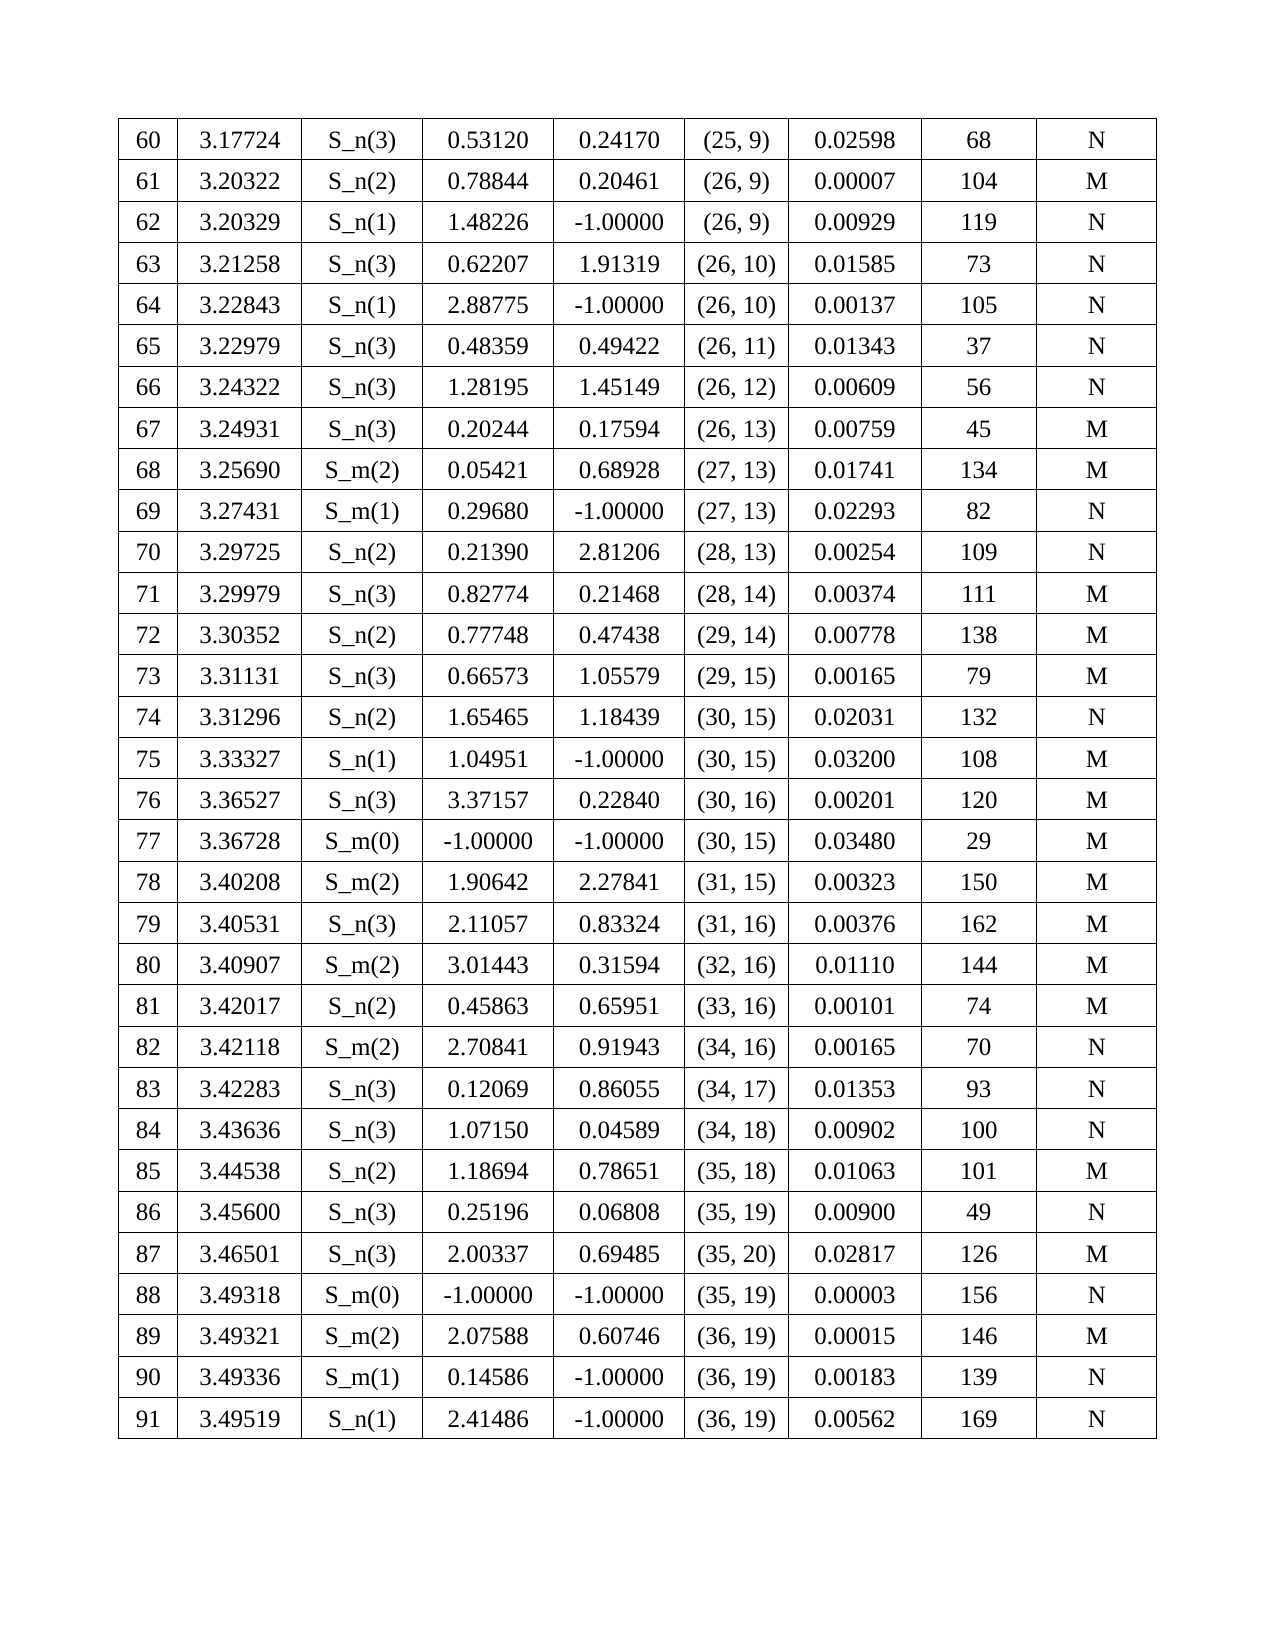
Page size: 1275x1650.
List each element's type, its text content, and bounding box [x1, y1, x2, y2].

table_cell 3.49336 [178, 1357, 301, 1397]
table_cell 0.17594 [554, 408, 684, 448]
table_cell 80 [119, 944, 177, 984]
table_cell S_n(3) [302, 243, 422, 283]
table_cell 1.07150 [423, 1109, 553, 1149]
table_cell 139 [922, 1357, 1036, 1397]
table_cell 0.62207 [423, 243, 553, 283]
table_cell 3.29725 [178, 532, 301, 572]
table_cell 3.25690 [178, 449, 301, 489]
table_cell 3.49318 [178, 1274, 301, 1314]
table_cell 2.07588 [423, 1315, 553, 1356]
table_cell 0.53120 [423, 119, 553, 159]
table_cell 0.78651 [554, 1150, 684, 1191]
table_cell -1.00000 [554, 1274, 684, 1314]
table_cell 76 [119, 779, 177, 819]
table_cell 0.00101 [789, 985, 921, 1026]
table_cell 0.66573 [423, 655, 553, 696]
table_cell 84 [119, 1109, 177, 1149]
table_cell 89 [119, 1315, 177, 1356]
table_cell N [1037, 1192, 1156, 1232]
table_cell 0.77748 [423, 614, 553, 654]
table_cell 79 [119, 903, 177, 943]
table_cell 3.31131 [178, 655, 301, 696]
table_cell S_n(1) [302, 284, 422, 324]
table_cell -1.00000 [554, 820, 684, 861]
table_cell -1.00000 [554, 738, 684, 778]
table_cell 100 [922, 1109, 1036, 1149]
table_cell (31, 15) [685, 862, 788, 902]
table_cell M [1037, 738, 1156, 778]
table_cell 0.00201 [789, 779, 921, 819]
table_cell (26, 13) [685, 408, 788, 448]
table_cell M [1037, 160, 1156, 201]
table_cell N [1037, 243, 1156, 283]
table_cell S_n(2) [302, 1150, 422, 1191]
table_cell N [1037, 1068, 1156, 1108]
table_cell S_n(1) [302, 1398, 422, 1438]
table_cell N [1037, 1274, 1156, 1314]
table_cell 126 [922, 1233, 1036, 1273]
table_cell 77 [119, 820, 177, 861]
table_cell (30, 15) [685, 820, 788, 861]
table_cell 68 [119, 449, 177, 489]
table_cell S_n(2) [302, 532, 422, 572]
table_cell M [1037, 862, 1156, 902]
table_cell N [1037, 202, 1156, 242]
table_cell (36, 19) [685, 1398, 788, 1438]
table_cell S_m(1) [302, 490, 422, 531]
table_cell 3.20329 [178, 202, 301, 242]
table_cell S_m(0) [302, 820, 422, 861]
table_cell S_m(1) [302, 1357, 422, 1397]
table_cell 79 [922, 655, 1036, 696]
table_cell 111 [922, 573, 1036, 613]
table_cell 49 [922, 1192, 1036, 1232]
table_cell 3.36728 [178, 820, 301, 861]
table_cell 3.31296 [178, 697, 301, 737]
table_cell 3.17724 [178, 119, 301, 159]
table_cell 87 [119, 1233, 177, 1273]
table_cell 144 [922, 944, 1036, 984]
table_cell 3.30352 [178, 614, 301, 654]
table_cell S_m(2) [302, 1027, 422, 1067]
table_cell 3.42118 [178, 1027, 301, 1067]
table_cell 0.01353 [789, 1068, 921, 1108]
table_cell 72 [119, 614, 177, 654]
table_cell 0.12069 [423, 1068, 553, 1108]
table_cell 3.33327 [178, 738, 301, 778]
table_cell (26, 9) [685, 160, 788, 201]
table_cell 169 [922, 1398, 1036, 1438]
table_cell 90 [119, 1357, 177, 1397]
table_cell 70 [922, 1027, 1036, 1067]
table_cell 3.49321 [178, 1315, 301, 1356]
table_cell 0.01585 [789, 243, 921, 283]
table_cell 1.28195 [423, 367, 553, 407]
table_cell -1.00000 [423, 1274, 553, 1314]
table_cell 81 [119, 985, 177, 1026]
table_cell 3.24322 [178, 367, 301, 407]
table_cell 1.65465 [423, 697, 553, 737]
table_cell (34, 17) [685, 1068, 788, 1108]
table_cell 3.45600 [178, 1192, 301, 1232]
table_cell 134 [922, 449, 1036, 489]
table_cell 3.24931 [178, 408, 301, 448]
table_cell 0.00003 [789, 1274, 921, 1314]
table_cell 66 [119, 367, 177, 407]
table_cell 0.68928 [554, 449, 684, 489]
table_cell 65 [119, 325, 177, 366]
table_cell 0.78844 [423, 160, 553, 201]
table_cell 0.48359 [423, 325, 553, 366]
table_cell 120 [922, 779, 1036, 819]
table_cell 2.81206 [554, 532, 684, 572]
table_cell M [1037, 779, 1156, 819]
table_cell 0.00778 [789, 614, 921, 654]
table_cell S_n(3) [302, 367, 422, 407]
table_cell 0.25196 [423, 1192, 553, 1232]
table_cell S_n(3) [302, 1068, 422, 1108]
table_cell S_m(2) [302, 944, 422, 984]
table_cell 0.02817 [789, 1233, 921, 1273]
table_cell 108 [922, 738, 1036, 778]
table_cell 2.11057 [423, 903, 553, 943]
table_cell M [1037, 573, 1156, 613]
table_cell 3.37157 [423, 779, 553, 819]
table_cell (26, 10) [685, 243, 788, 283]
table_cell 0.01063 [789, 1150, 921, 1191]
table_cell (25, 9) [685, 119, 788, 159]
table_cell (28, 13) [685, 532, 788, 572]
table_cell 0.47438 [554, 614, 684, 654]
table_cell 0.20244 [423, 408, 553, 448]
table_cell 1.91319 [554, 243, 684, 283]
table_cell 91 [119, 1398, 177, 1438]
table_cell 0.22840 [554, 779, 684, 819]
table_cell 2.27841 [554, 862, 684, 902]
table_cell 82 [922, 490, 1036, 531]
table_cell 3.40531 [178, 903, 301, 943]
table_cell 3.42283 [178, 1068, 301, 1108]
table_cell M [1037, 944, 1156, 984]
table_cell N [1037, 367, 1156, 407]
table_cell 0.00902 [789, 1109, 921, 1149]
table_cell 104 [922, 160, 1036, 201]
table_cell 0.00165 [789, 1027, 921, 1067]
table_cell N [1037, 697, 1156, 737]
table_cell 0.00562 [789, 1398, 921, 1438]
table_cell 88 [119, 1274, 177, 1314]
table_cell 0.21468 [554, 573, 684, 613]
table_cell 83 [119, 1068, 177, 1108]
table_cell (35, 19) [685, 1274, 788, 1314]
table_cell 71 [119, 573, 177, 613]
table_cell M [1037, 1233, 1156, 1273]
table_cell 60 [119, 119, 177, 159]
table_cell 0.00137 [789, 284, 921, 324]
table_cell 0.69485 [554, 1233, 684, 1273]
table_cell 0.03200 [789, 738, 921, 778]
table_cell M [1037, 614, 1156, 654]
table_cell S_n(2) [302, 697, 422, 737]
table_cell S_n(3) [302, 408, 422, 448]
table_cell M [1037, 655, 1156, 696]
table_cell 2.70841 [423, 1027, 553, 1067]
table_cell 1.05579 [554, 655, 684, 696]
table_cell (35, 19) [685, 1192, 788, 1232]
table_cell (36, 19) [685, 1357, 788, 1397]
table_cell 3.40907 [178, 944, 301, 984]
table_cell 62 [119, 202, 177, 242]
table_cell (27, 13) [685, 449, 788, 489]
table_cell S_n(2) [302, 985, 422, 1026]
table_cell 156 [922, 1274, 1036, 1314]
table_cell 1.90642 [423, 862, 553, 902]
table_cell 0.00609 [789, 367, 921, 407]
table_cell 74 [922, 985, 1036, 1026]
table_cell S_n(3) [302, 1109, 422, 1149]
table_cell 0.29680 [423, 490, 553, 531]
table_cell 150 [922, 862, 1036, 902]
table_cell 67 [119, 408, 177, 448]
table_cell M [1037, 408, 1156, 448]
table_cell 0.01741 [789, 449, 921, 489]
table_cell 86 [119, 1192, 177, 1232]
table_cell N [1037, 1027, 1156, 1067]
table_cell 69 [119, 490, 177, 531]
table_cell M [1037, 903, 1156, 943]
table_cell (30, 15) [685, 697, 788, 737]
table_cell -1.00000 [554, 490, 684, 531]
table_cell S_n(2) [302, 614, 422, 654]
table_cell -1.00000 [423, 820, 553, 861]
table_cell 0.03480 [789, 820, 921, 861]
table_cell 73 [119, 655, 177, 696]
table_cell 3.01443 [423, 944, 553, 984]
table_cell (33, 16) [685, 985, 788, 1026]
table_cell 73 [922, 243, 1036, 283]
table_cell 63 [119, 243, 177, 283]
table_cell N [1037, 1109, 1156, 1149]
table_cell (30, 15) [685, 738, 788, 778]
table_cell 0.86055 [554, 1068, 684, 1108]
table_cell 1.04951 [423, 738, 553, 778]
table_cell S_n(3) [302, 1192, 422, 1232]
table_cell 0.00759 [789, 408, 921, 448]
table_cell 0.20461 [554, 160, 684, 201]
table_cell 0.01110 [789, 944, 921, 984]
table_cell 2.88775 [423, 284, 553, 324]
table_cell (30, 16) [685, 779, 788, 819]
table_cell S_n(3) [302, 655, 422, 696]
table_cell 3.44538 [178, 1150, 301, 1191]
table_cell S_m(2) [302, 862, 422, 902]
table_cell 2.00337 [423, 1233, 553, 1273]
table_cell -1.00000 [554, 284, 684, 324]
table_cell 119 [922, 202, 1036, 242]
table_cell 0.00254 [789, 532, 921, 572]
table_cell 0.24170 [554, 119, 684, 159]
table_cell 0.00183 [789, 1357, 921, 1397]
table_cell 0.45863 [423, 985, 553, 1026]
table_cell 0.14586 [423, 1357, 553, 1397]
table_cell 146 [922, 1315, 1036, 1356]
table_cell 0.00376 [789, 903, 921, 943]
table_cell (29, 14) [685, 614, 788, 654]
table_cell -1.00000 [554, 1398, 684, 1438]
table_cell 0.00323 [789, 862, 921, 902]
table_cell N [1037, 490, 1156, 531]
table_cell 3.29979 [178, 573, 301, 613]
table_cell 0.04589 [554, 1109, 684, 1149]
table_cell M [1037, 1150, 1156, 1191]
table_cell N [1037, 284, 1156, 324]
table_cell 3.20322 [178, 160, 301, 201]
table_cell 0.00007 [789, 160, 921, 201]
table_cell S_m(0) [302, 1274, 422, 1314]
table_cell (26, 12) [685, 367, 788, 407]
table_cell 82 [119, 1027, 177, 1067]
table_cell (32, 16) [685, 944, 788, 984]
table_cell S_n(3) [302, 779, 422, 819]
table_cell 0.06808 [554, 1192, 684, 1232]
table_cell 3.46501 [178, 1233, 301, 1273]
table_cell 1.48226 [423, 202, 553, 242]
table_cell 0.02293 [789, 490, 921, 531]
table_cell 109 [922, 532, 1036, 572]
table_cell 138 [922, 614, 1036, 654]
table_cell (26, 10) [685, 284, 788, 324]
table_cell 3.22979 [178, 325, 301, 366]
table_cell S_n(3) [302, 119, 422, 159]
table_cell -1.00000 [554, 202, 684, 242]
table_cell 0.82774 [423, 573, 553, 613]
table_cell (36, 19) [685, 1315, 788, 1356]
table_cell S_n(3) [302, 903, 422, 943]
table_cell 64 [119, 284, 177, 324]
table_cell 105 [922, 284, 1036, 324]
table_cell 45 [922, 408, 1036, 448]
table_cell 0.91943 [554, 1027, 684, 1067]
table_cell 1.18439 [554, 697, 684, 737]
table_cell N [1037, 119, 1156, 159]
table_cell 0.00929 [789, 202, 921, 242]
table_cell 70 [119, 532, 177, 572]
table_cell 3.27431 [178, 490, 301, 531]
table_cell 2.41486 [423, 1398, 553, 1438]
table_cell (31, 16) [685, 903, 788, 943]
table_cell 85 [119, 1150, 177, 1191]
table_cell 0.01343 [789, 325, 921, 366]
table_cell 0.00900 [789, 1192, 921, 1232]
table_cell 0.60746 [554, 1315, 684, 1356]
table_cell M [1037, 820, 1156, 861]
table_cell 0.21390 [423, 532, 553, 572]
table_cell 61 [119, 160, 177, 201]
table_cell (26, 9) [685, 202, 788, 242]
table_cell 29 [922, 820, 1036, 861]
table_cell S_n(1) [302, 738, 422, 778]
table_cell (34, 18) [685, 1109, 788, 1149]
table_cell 3.49519 [178, 1398, 301, 1438]
table_cell N [1037, 532, 1156, 572]
table_cell 1.45149 [554, 367, 684, 407]
table_cell 3.22843 [178, 284, 301, 324]
table_cell (28, 14) [685, 573, 788, 613]
table_cell 132 [922, 697, 1036, 737]
table_cell 0.65951 [554, 985, 684, 1026]
table_cell M [1037, 449, 1156, 489]
table_cell 0.49422 [554, 325, 684, 366]
table_cell S_n(3) [302, 573, 422, 613]
table_cell 0.02031 [789, 697, 921, 737]
table_cell S_n(1) [302, 202, 422, 242]
table_cell 0.00015 [789, 1315, 921, 1356]
table_cell 68 [922, 119, 1036, 159]
table_cell 162 [922, 903, 1036, 943]
table_cell 0.83324 [554, 903, 684, 943]
table_cell 0.00165 [789, 655, 921, 696]
table_cell (34, 16) [685, 1027, 788, 1067]
table_cell M [1037, 985, 1156, 1026]
table_cell (35, 20) [685, 1233, 788, 1273]
table_cell 3.43636 [178, 1109, 301, 1149]
table_cell S_m(2) [302, 1315, 422, 1356]
table_cell M [1037, 1315, 1156, 1356]
table_cell S_m(2) [302, 449, 422, 489]
table_cell 37 [922, 325, 1036, 366]
table_cell 3.40208 [178, 862, 301, 902]
table_cell 0.00374 [789, 573, 921, 613]
table_cell 56 [922, 367, 1036, 407]
table_cell 3.42017 [178, 985, 301, 1026]
table_cell N [1037, 1398, 1156, 1438]
table_cell 3.36527 [178, 779, 301, 819]
table_cell 3.21258 [178, 243, 301, 283]
table_cell 0.05421 [423, 449, 553, 489]
table_cell S_n(2) [302, 160, 422, 201]
table_cell N [1037, 1357, 1156, 1397]
table_cell 74 [119, 697, 177, 737]
table_cell 75 [119, 738, 177, 778]
table_cell (27, 13) [685, 490, 788, 531]
table_cell (29, 15) [685, 655, 788, 696]
table_cell (35, 18) [685, 1150, 788, 1191]
table_cell S_n(3) [302, 325, 422, 366]
table_cell S_n(3) [302, 1233, 422, 1273]
table_cell -1.00000 [554, 1357, 684, 1397]
table_cell 101 [922, 1150, 1036, 1191]
table_cell 0.31594 [554, 944, 684, 984]
table_cell 1.18694 [423, 1150, 553, 1191]
table_cell 93 [922, 1068, 1036, 1108]
table_cell 78 [119, 862, 177, 902]
table_cell (26, 11) [685, 325, 788, 366]
table_cell N [1037, 325, 1156, 366]
table_cell 0.02598 [789, 119, 921, 159]
